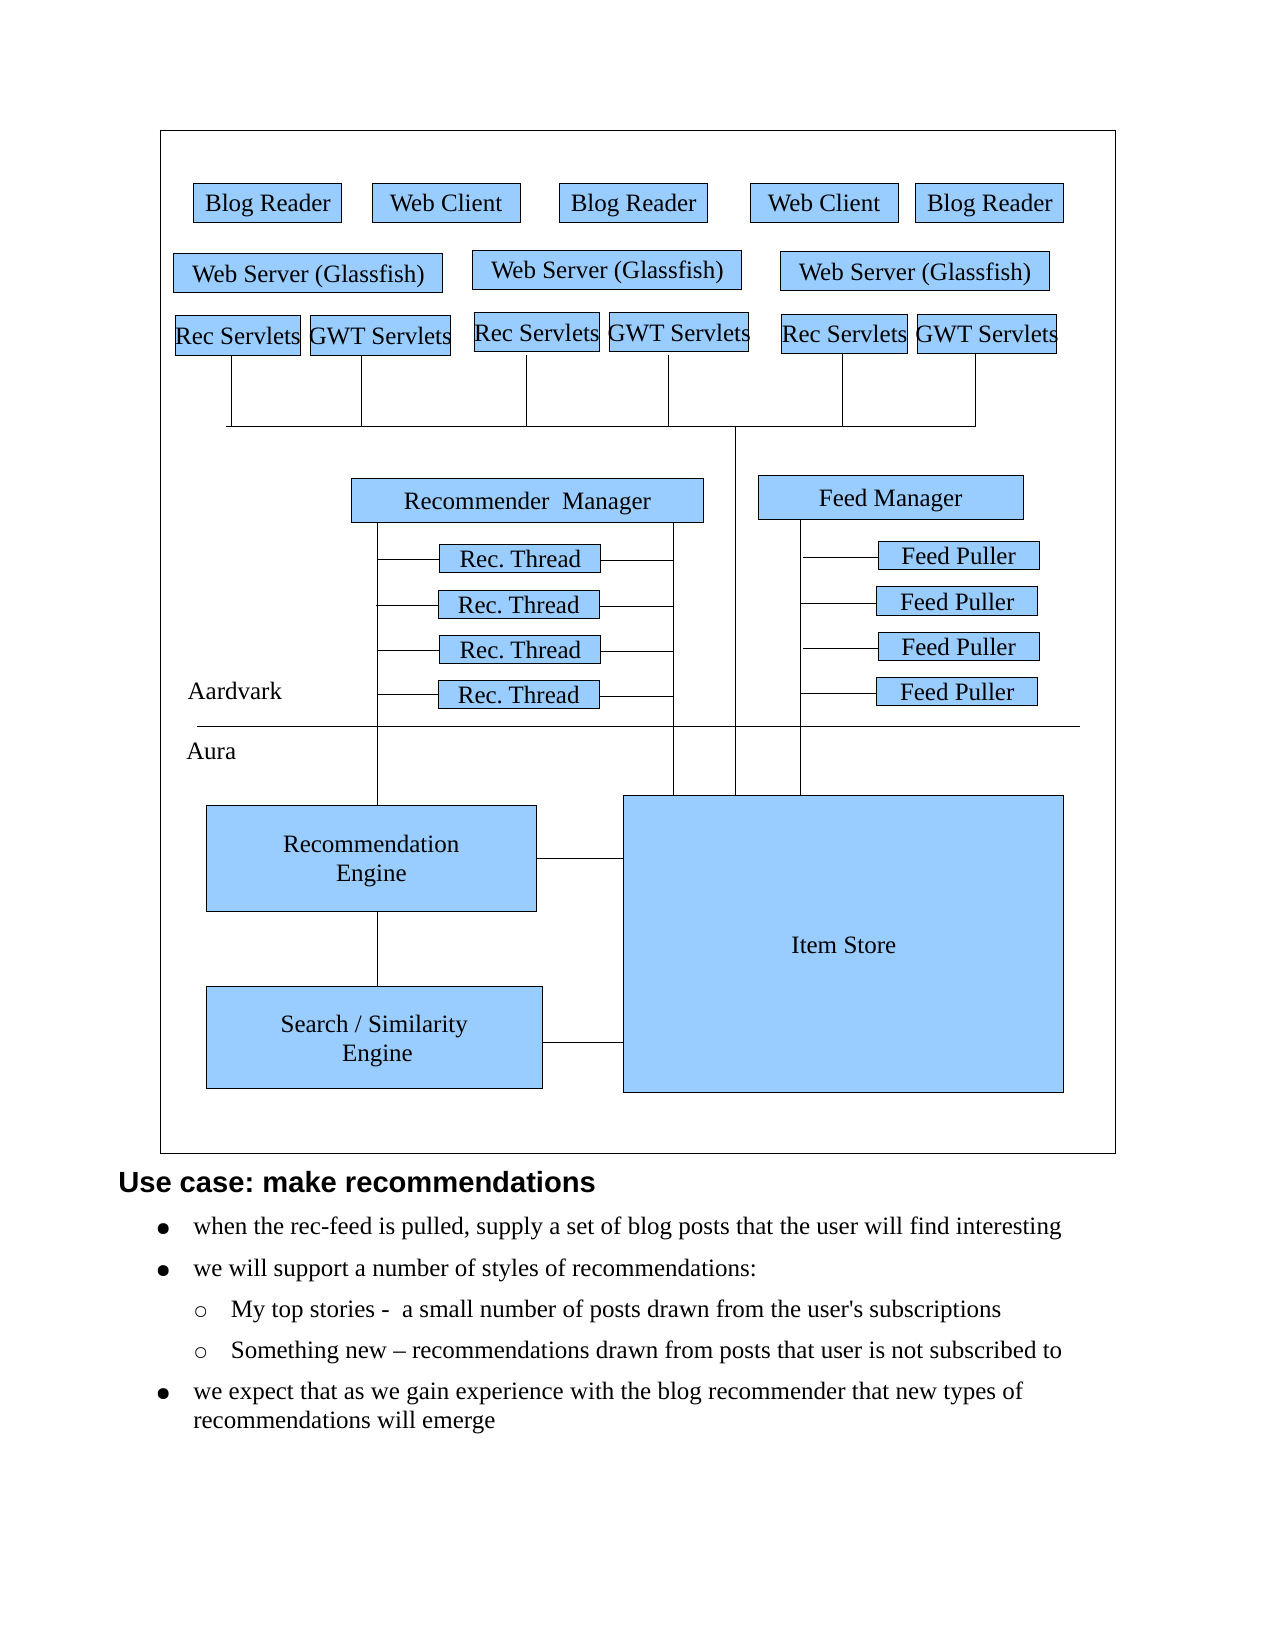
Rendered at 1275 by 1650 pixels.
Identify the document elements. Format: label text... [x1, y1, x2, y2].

list when the rec-feed is pulled, supply a set of blog posts that the user will find interesting [156, 1211, 1157, 1240]
list we expect that as we gain experience with the blog recommender that new types of recommendations will emerge [156, 1376, 1157, 1434]
list Something new – recommendations drawn from posts that user is not subscribed to [193, 1335, 1157, 1364]
subtitle Use case: make recommendations [118, 473, 1157, 1199]
list we will support a number of styles of recommendations: [156, 1253, 1157, 1281]
list My top stories - a small number of posts drawn from the user's subscriptions [193, 1294, 1157, 1323]
